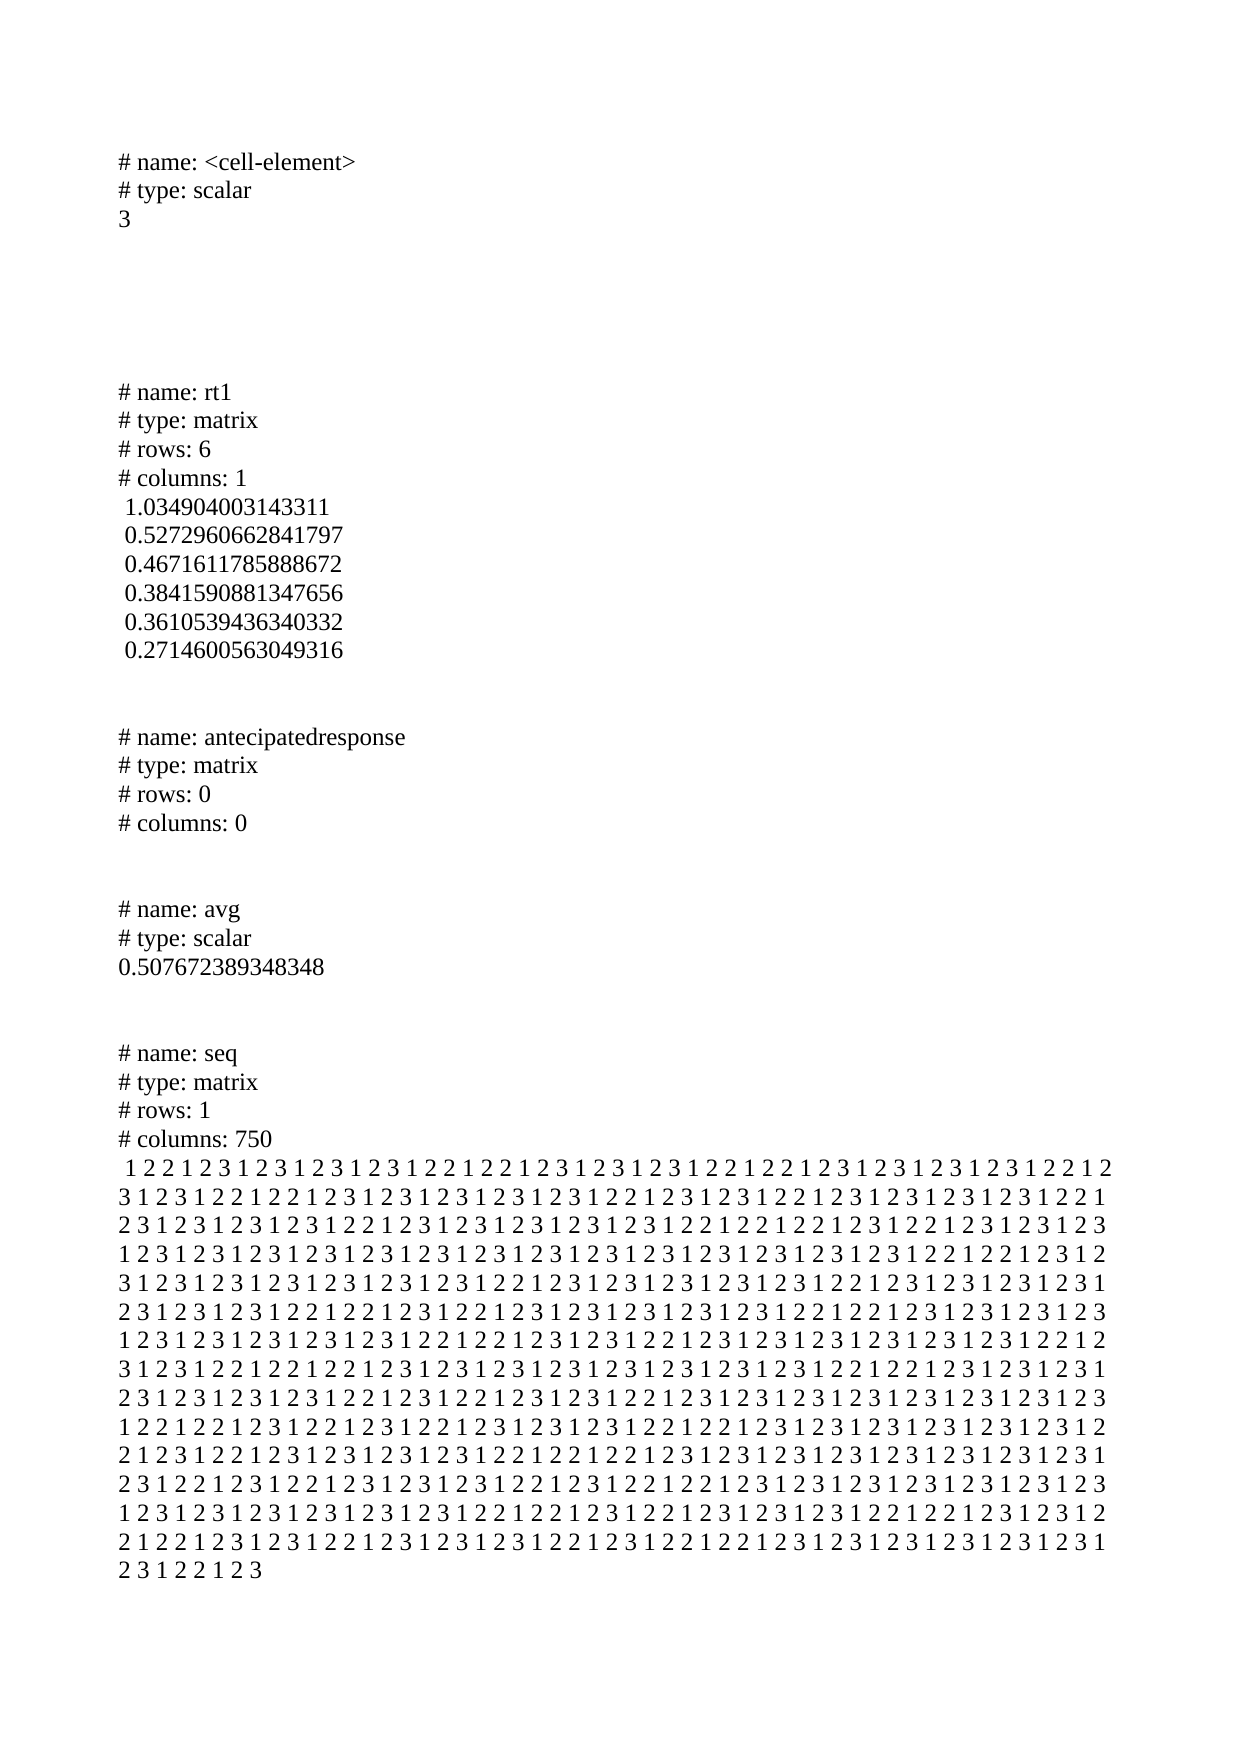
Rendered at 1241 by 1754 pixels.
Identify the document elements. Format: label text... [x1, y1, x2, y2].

text # type: scalar [118, 923, 1122, 952]
text 0.5272960662841797 [118, 521, 1122, 549]
text # rows: 0 [118, 779, 1122, 808]
text # name: rt1 [118, 377, 1122, 406]
text # type: scalar [118, 176, 1122, 204]
text # type: matrix [118, 751, 1122, 779]
text # name: avg [118, 894, 1122, 923]
text 1 2 2 1 2 3 1 2 3 1 2 3 1 2 3 1 2 2 1 2 2 1 2 3 1 2 3 1 2 3 1 2 2 1 2 2 1 2 3 1 2 3 1 2 3 1 2 3 1 2 2 1 2 3 1 2 3 1 2 2 1 2 2 1 2 3 1 2 3 1 2 3 1 2 3 1 2 3 1 2 2 1 2 3 1 2 3 1 2 2 1 2 3 1 2 3 1 2 3 1 2 3 1 2 2 1 2 3 1 2 3 1 2 3 1 2 3 1 2 2 1 2 3 1 2 3 1 2 3 1 2 3 1 2 3 1 2 2 1 2 2 1 2 2 1 2 3 1 2 2 1 2 3 1 2 3 1 2 3 1 2 3 1 2 3 1 2 3 1 2 3 1 2 3 1 2 3 1 2 3 1 2 3 1 2 3 1 2 3 1 2 3 1 2 3 1 2 3 1 2 3 1 2 2 1 2 2 1 2 3 1 2 3 1 2 3 1 2 3 1 2 3 1 2 3 1 2 3 1 2 3 1 2 2 1 2 3 1 2 3 1 2 3 1 2 3 1 2 3 1 2 2 1 2 3 1 2 3 1 2 3 1 2 3 1 2 3 1 2 3 1 2 3 1 2 2 1 2 2 1 2 3 1 2 2 1 2 3 1 2 3 1 2 3 1 2 3 1 2 3 1 2 2 1 2 2 1 2 3 1 2 3 1 2 3 1 2 3 1 2 3 1 2 3 1 2 3 1 2 3 1 2 3 1 2 2 1 2 2 1 2 3 1 2 3 1 2 2 1 2 3 1 2 3 1 2 3 1 2 3 1 2 3 1 2 3 1 2 2 1 2 3 1 2 3 1 2 2 1 2 2 1 2 2 1 2 3 1 2 3 1 2 3 1 2 3 1 2 3 1 2 3 1 2 3 1 2 3 1 2 2 1 2 2 1 2 3 1 2 3 1 2 3 1 2 3 1 2 3 1 2 3 1 2 3 1 2 2 1 2 3 1 2 2 1 2 3 1 2 3 1 2 2 1 2 3 1 2 3 1 2 3 1 2 3 1 2 3 1 2 3 1 2 3 1 2 3 1 2 2 1 2 2 1 2 3 1 2 2 1 2 3 1 2 2 1 2 3 1 2 3 1 2 3 1 2 2 1 2 2 1 2 3 1 2 3 1 2 3 1 2 3 1 2 3 1 2 3 1 2 2 1 2 3 1 2 2 1 2 3 1 2 3 1 2 3 1 2 3 1 2 2 1 2 2 1 2 2 1 2 3 1 2 3 1 2 3 1 2 3 1 2 3 1 2 3 1 2 3 1 2 3 1 2 3 1 2 2 1 2 3 1 2 2 1 2 3 1 2 3 1 2 3 1 2 2 1 2 3 1 2 2 1 2 2 1 2 3 1 2 3 1 2 3 1 2 3 1 2 3 1 2 3 1 2 3 1 2 3 1 2 3 1 2 3 1 2 3 1 2 3 1 2 3 1 2 2 1 2 2 1 2 3 1 2 2 1 2 3 1 2 3 1 2 3 1 2 2 1 2 2 1 2 3 1 2 3 1 2 2 1 2 2 1 2 3 1 2 3 1 2 2 1 2 3 1 2 3 1 2 3 1 2 2 1 2 3 1 2 2 1 2 2 1 2 3 1 2 3 1 2 3 1 2 3 1 2 3 1 2 3 1 2 3 1 2 2 1 2 3 [118, 1153, 1122, 1584]
text 0.2714600563049316 [118, 636, 1122, 664]
text # name: seq [118, 1038, 1122, 1067]
text # rows: 6 [118, 434, 1122, 463]
text # rows: 1 [118, 1096, 1122, 1124]
text # columns: 750 [118, 1124, 1122, 1153]
text # columns: 1 [118, 463, 1122, 492]
text # columns: 0 [118, 808, 1122, 837]
text 0.3841590881347656 [118, 578, 1122, 607]
text 0.507672389348348 [118, 952, 1122, 981]
text 3 [118, 204, 1122, 233]
text # type: matrix [118, 406, 1122, 434]
text 1.034904003143311 [118, 492, 1122, 521]
text 0.4671611785888672 [118, 549, 1122, 578]
text 0.3610539436340332 [118, 607, 1122, 636]
text # name: <cell-element> [118, 147, 1122, 176]
text # name: antecipatedresponse [118, 722, 1122, 751]
text # type: matrix [118, 1067, 1122, 1096]
